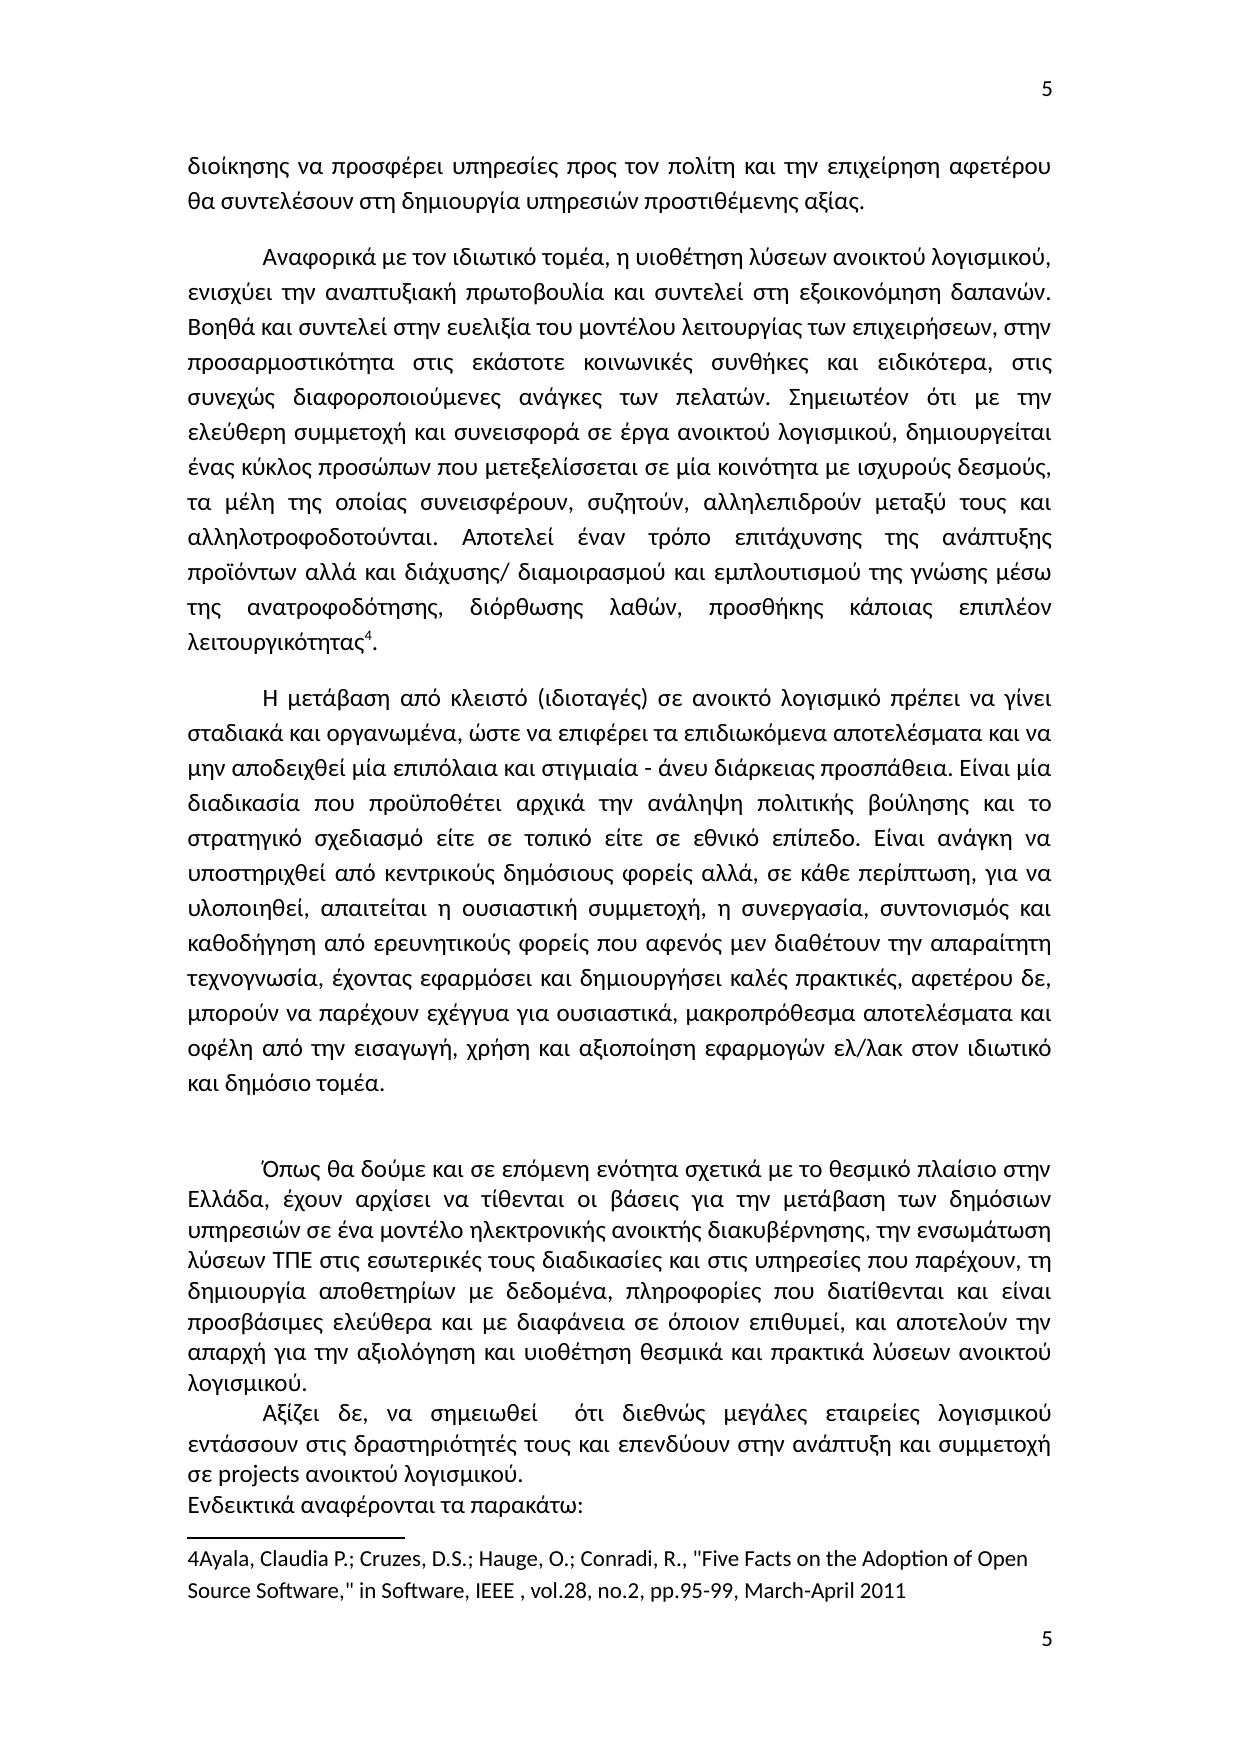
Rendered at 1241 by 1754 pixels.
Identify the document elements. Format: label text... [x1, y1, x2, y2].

text Όπως θα δούμε και σε επόμενη ενότητα σχετικά με το θεσμικό πλαίσιο στην Ελλάδα, έχουν αρχίσει να τίθενται οι βάσεις για την μετάβαση των δημόσιων υπηρεσιών σε ένα μοντέλο ηλεκτρονικής ανοικτής διακυβέρνησης, την ενσωμάτωση λύσεων ΤΠΕ στις εσωτερικές τους διαδικασίες και στις υπηρεσίες που παρέχουν, τη δημιουργία αποθετηρίων με δεδομένα, πληροφορίες που διατίθενται και είναι προσβάσιμες ελεύθερα και με διαφάνεια σε όποιον επιθυμεί, και αποτελούν την απαρχή για την αξιολόγηση και υιοθέτηση θεσμικά και πρακτικά λύσεων ανοικτού λογισμικού. [187, 1153, 1053, 1397]
text Ayala, Claudia P.; Cruzes, D.S.; Hauge, O.; Conradi, R., "Five Facts on the Adoption of Open Source Software," in Software, IEEE , vol.28, no.2, pp.95-99, March-April 2011 [187, 1544, 1053, 1604]
text διοίκησης να προσφέρει υπηρεσίες προς τον πολίτη και την επιχείρηση αφετέρου θα συντελέσουν στη δημιουργία υπηρεσιών προστιθέμενης αξίας. [187, 150, 1053, 216]
text Η μετάβαση από κλειστό (ιδιοταγές) σε ανοικτό λογισμικό πρέπει να γίνει σταδιακά και οργανωμένα, ώστε να επιφέρει τα επιδιωκόμενα αποτελέσματα και να μην αποδειχθεί μία επιπόλαια και στιγμιαία - άνευ διάρκειας προσπάθεια. Είναι μία διαδικασία που προϋποθέτει αρχικά την ανάληψη πολιτικής βούλησης και το στρατηγικό σχεδιασμό είτε σε τοπικό είτε σε εθνικό επίπεδο. Είναι ανάγκη να υποστηριχθεί από κεντρικούς δημόσιους φορείς αλλά, σε κάθε περίπτωση, για να υλοποιηθεί, απαιτείται η ουσιαστική συμμετοχή, η συνεργασία, συντονισμός και καθοδήγηση από ερευνητικούς φορείς που αφενός μεν διαθέτουν την απαραίτητη τεχνογνωσία, έχοντας εφαρμόσει και δημιουργήσει καλές πρακτικές, αφετέρου δε, μπορούν να παρέχουν εχέγγυα για ουσιαστικά, μακροπρόθεσμα αποτελέσματα και οφέλη από την εισαγωγή, χρήση και αξιοποίηση εφαρμογών ελ/λακ στον ιδιωτικό και δημόσιο τομέα. [187, 682, 1053, 1097]
text Ενδεικτικά αναφέρονται τα παρακάτω: [187, 1489, 1053, 1519]
text Αξίζει δε, να σημειωθεί ότι διεθνώς μεγάλες εταιρείες λογισμικού εντάσσουν στις δραστηριότητές τους και επενδύουν στην ανάπτυξη και συμμετοχή σε projects ανοικτού λογισμικού. [187, 1397, 1053, 1489]
text Αναφορικά με τον ιδιωτικό τομέα, η υιοθέτηση λύσεων ανοικτού λογισμικού, ενισχύει την αναπτυξιακή πρωτοβουλία και συντελεί στη εξοικονόμηση δαπανών. Βοηθά και συντελεί στην ευελιξία του μοντέλου λειτουργίας των επιχειρήσεων, στην προσαρμοστικότητα στις εκάστοτε κοινωνικές συνθήκες και ειδικότερα, στις συνεχώς διαφοροποιούμενες ανάγκες των πελατών. Σημειωτέον ότι με την ελεύθερη συμμετοχή και συνεισφορά σε έργα ανοικτού λογισμικού, δημιουργείται ένας κύκλος προσώπων που μετεξελίσσεται σε μία κοινότητα με ισχυρούς δεσμούς, τα μέλη της οποίας συνεισφέρουν, συζητούν, αλληλεπιδρούν μεταξύ τους και αλληλοτροφοδοτούνται. Αποτελεί έναν τρόπο επιτάχυνσης της ανάπτυξης προϊόντων αλλά και διάχυσης/ διαμοιρασμού και εμπλουτισμού της γνώσης μέσω της ανατροφοδότησης, διόρθωσης λαθών, προσθήκης κάποιας επιπλέον λειτουργικότητας. [187, 241, 1053, 656]
